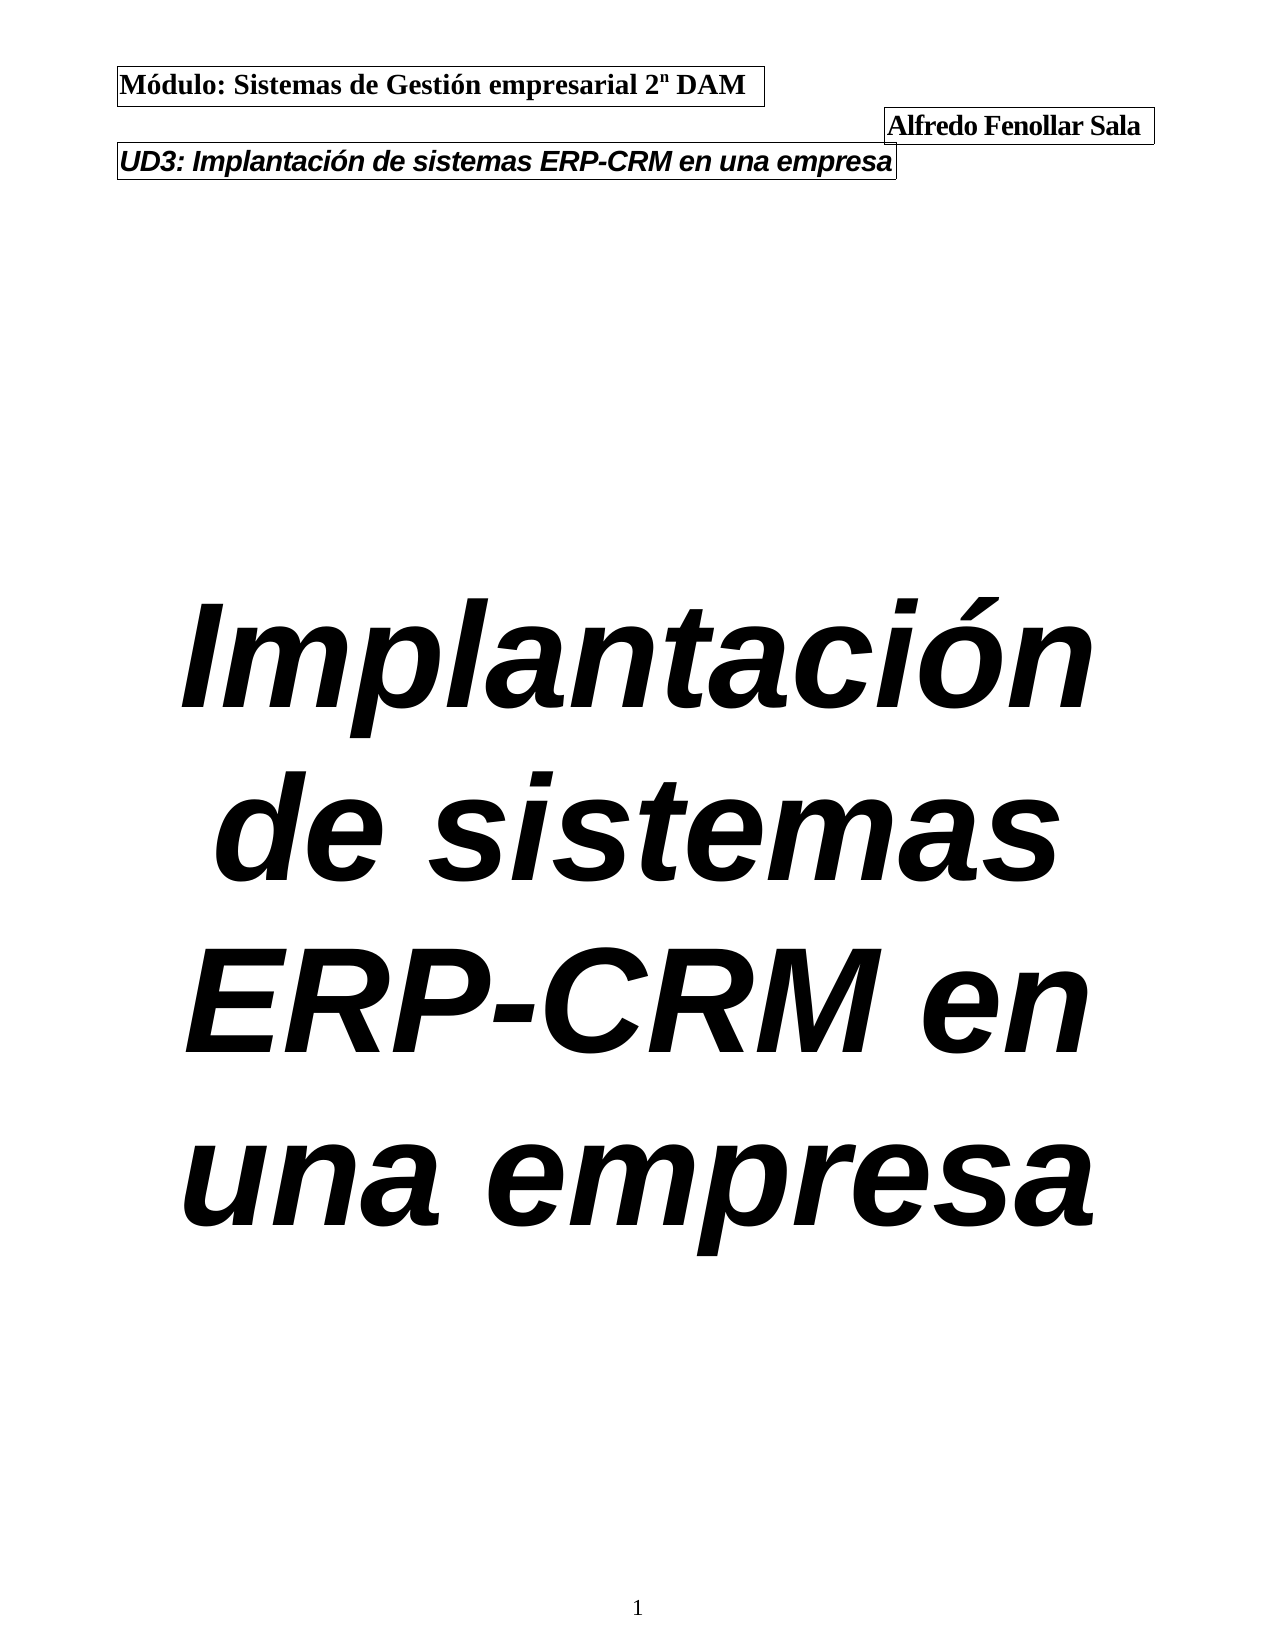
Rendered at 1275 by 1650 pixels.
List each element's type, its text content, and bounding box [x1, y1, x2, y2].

text Implantación de sistemas ERP-CRM en una empresa [108, 567, 1169, 1257]
